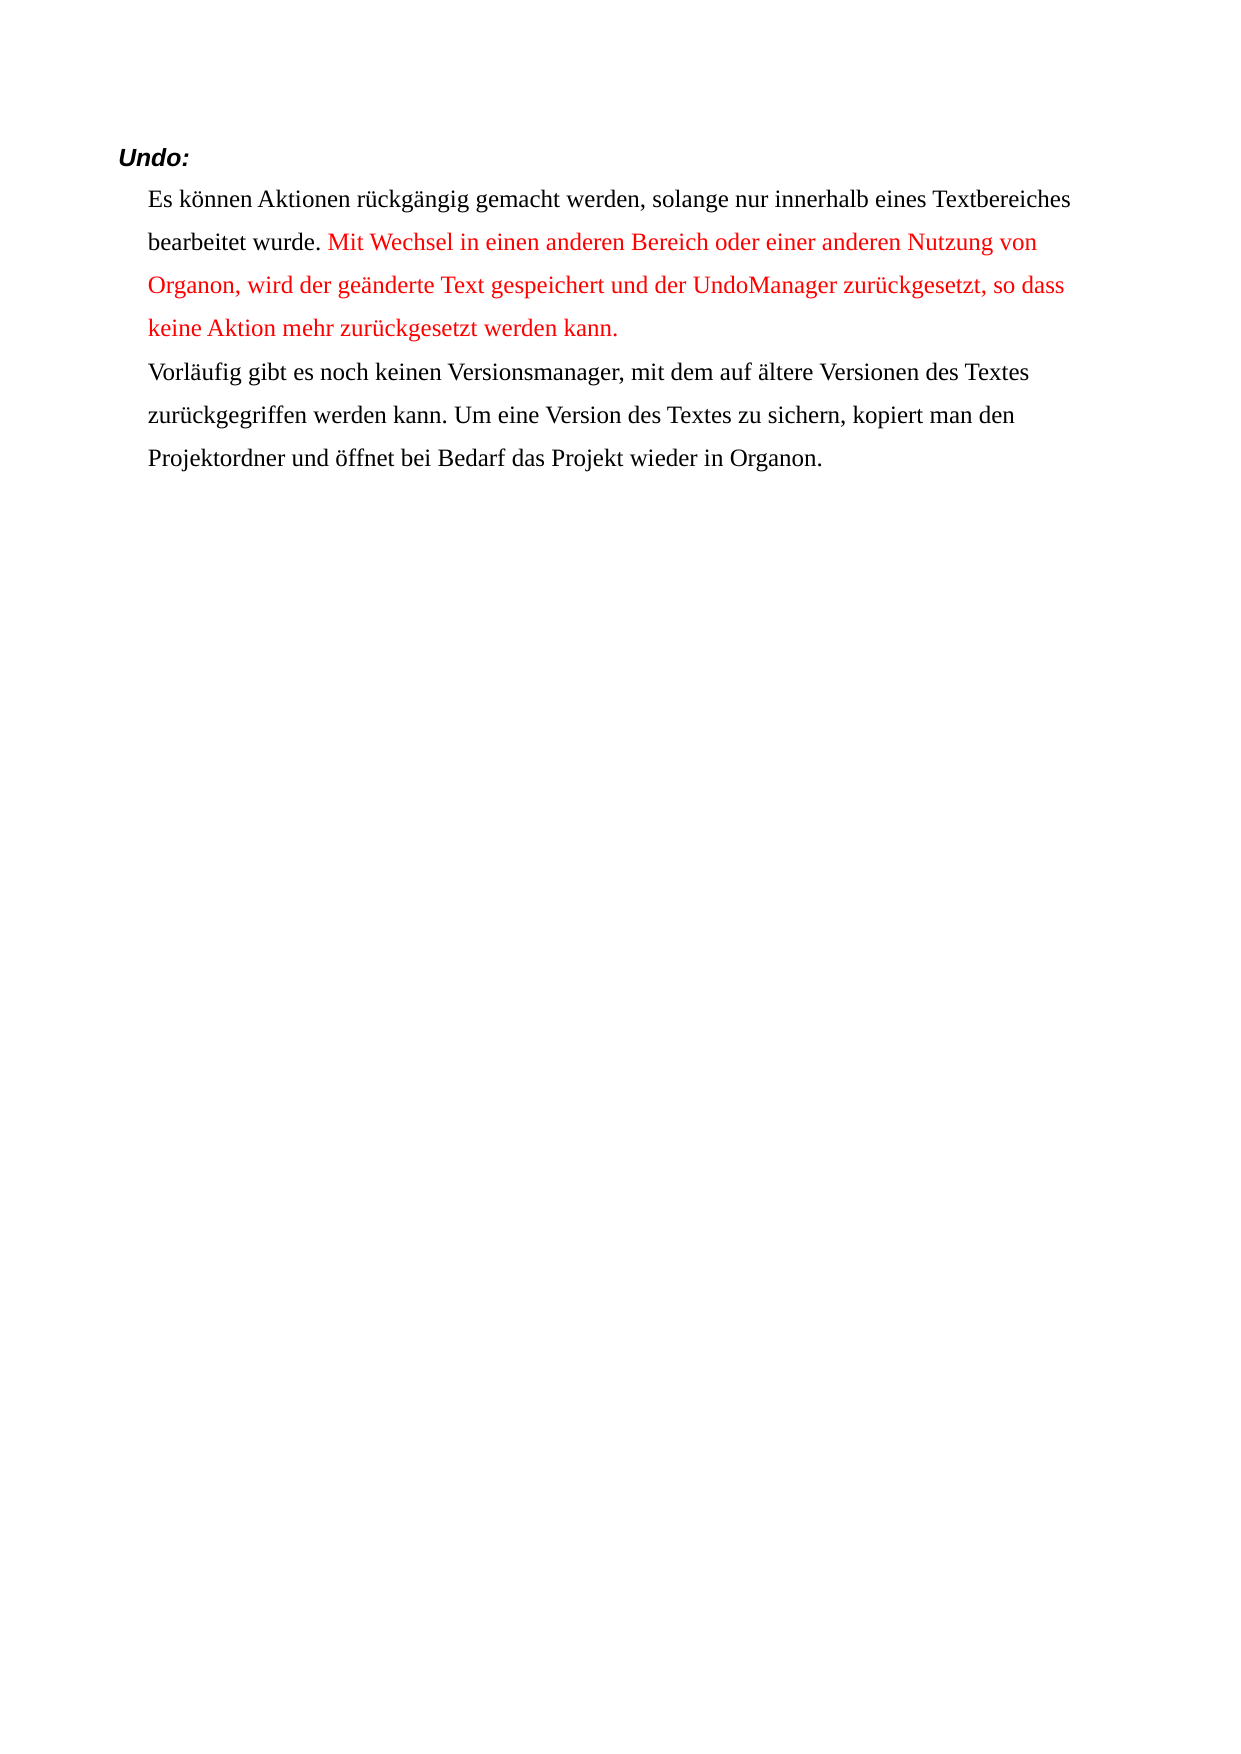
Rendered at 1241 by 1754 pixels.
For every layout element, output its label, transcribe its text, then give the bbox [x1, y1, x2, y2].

subtitle Undo: [118, 143, 1122, 172]
text Es können Aktionen rückgängig gemacht werden, solange nur innerhalb eines Textbereiches bearbeitet wurde. Mit Wechsel in einen anderen Bereich oder einer anderen Nutzung von Organon, wird der geänderte Text gespeichert und der UndoManager zurückgesetzt, so dass keine Aktion mehr zurückgesetzt werden kann. [148, 184, 1122, 342]
text Vorläufig gibt es noch keinen Versionsmanager, mit dem auf ältere Versionen des Textes zurückgegriffen werden kann. Um eine Version des Textes zu sichern, kopiert man den Projektordner und öffnet bei Bedarf das Projekt wieder in Organon. [148, 357, 1122, 472]
